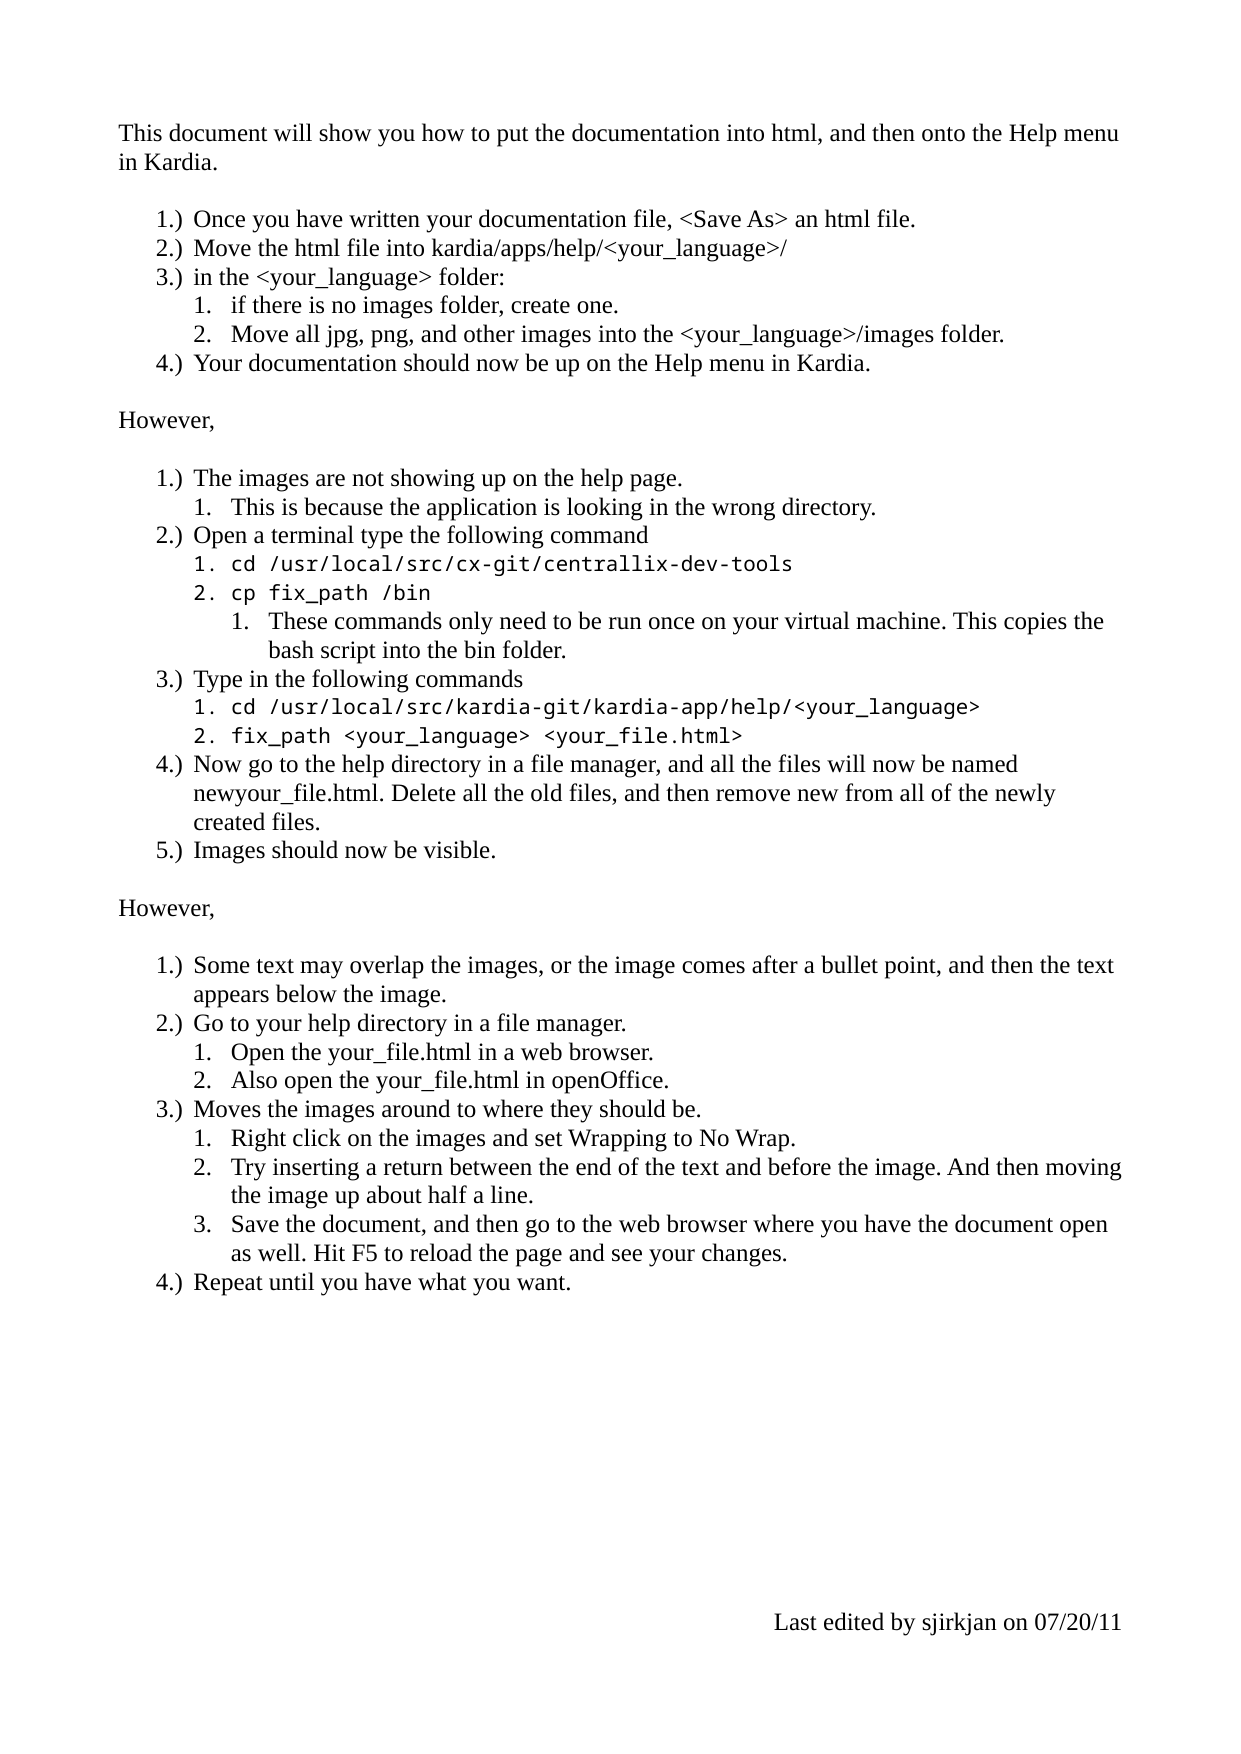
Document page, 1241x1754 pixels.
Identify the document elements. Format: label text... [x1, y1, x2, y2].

list Save the document, and then go to the web browser where you have the document open as well. Hit F5 to reload the page and see your changes. [193, 1209, 1122, 1267]
list Type in the following commands [156, 664, 1122, 692]
list in the <your_language> folder: [156, 262, 1122, 291]
list This is because the application is looking in the wrong directory. [193, 492, 1122, 521]
list Try inserting a return between the end of the text and before the image. And then moving the image up about half a line. [193, 1152, 1122, 1209]
text However, [118, 893, 1122, 922]
list These commands only need to be run once on your virtual machine. This copies the bash script into the bin folder. [231, 606, 1122, 664]
list if there is no images folder, create one. [193, 291, 1122, 319]
list cd /usr/local/src/cx-git/centrallix-dev-tools [193, 549, 1122, 578]
list Once you have written your documentation file, <Save As> an html file. [156, 204, 1122, 233]
list Images should now be visible. [156, 836, 1122, 864]
list Some text may overlap the images, or the image comes after a bullet point, and then the text appears below the image. [156, 951, 1122, 1008]
list Move the html file into kardia/apps/help/<your_language>/ [156, 233, 1122, 262]
list Move all jpg, png, and other images into the <your_language>/images folder. [193, 319, 1122, 348]
text This document will show you how to put the documentation into html, and then onto the Help menu in Kardia. [118, 118, 1122, 176]
list Open the your_file.html in a web browser. [193, 1037, 1122, 1066]
list Go to your help directory in a file manager. [156, 1008, 1122, 1037]
list cp fix_path /bin [193, 578, 1122, 606]
list fix_path <your_language> <your_file.html> [193, 721, 1122, 749]
list The images are not showing up on the help page. [156, 463, 1122, 492]
text However, [118, 406, 1122, 434]
list Now go to the help directory in a file manager, and all the files will now be named newyour_file.html. Delete all the old files, and then remove new from all of the newly created files. [156, 749, 1122, 836]
list Open a terminal type the following command [156, 521, 1122, 549]
list Also open the your_file.html in openOffice. [193, 1066, 1122, 1094]
list cd /usr/local/src/kardia-git/kardia-app/help/<your_language> [193, 692, 1122, 721]
list Your documentation should now be up on the Help menu in Kardia. [156, 348, 1122, 377]
list Right click on the images and set Wrapping to No Wrap. [193, 1123, 1122, 1152]
list Repeat until you have what you want. [156, 1267, 1122, 1296]
list Moves the images around to where they should be. [156, 1094, 1122, 1123]
